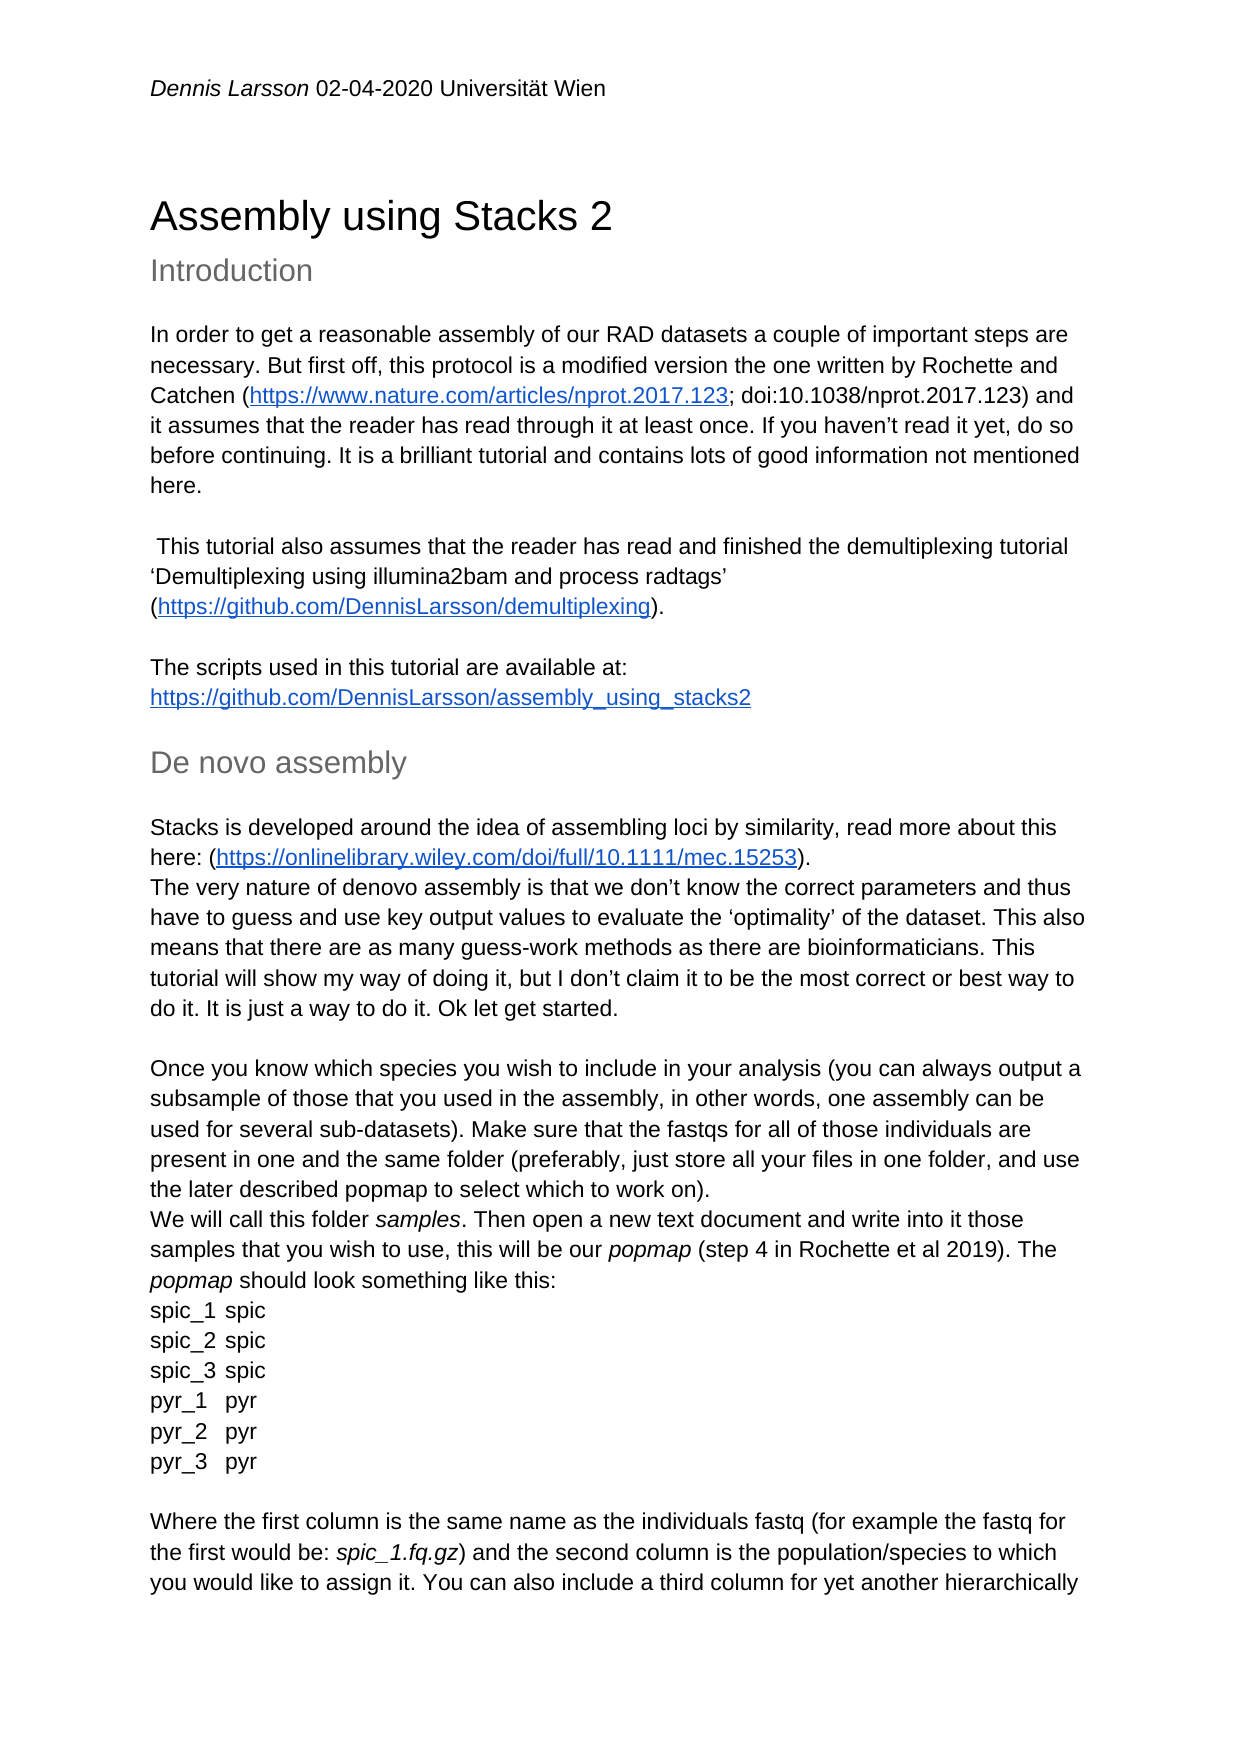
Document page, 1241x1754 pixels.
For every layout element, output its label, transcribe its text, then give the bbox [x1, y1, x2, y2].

text This tutorial also assumes that the reader has read and finished the demultiplexing tutorial ‘Demultiplexing using illumina2bam and process radtags’ (https://github.com/DennisLarsson/demultiplexing). [150, 533, 1090, 619]
subtitle Assembly using Stacks 2 [150, 192, 1090, 239]
text Stacks is developed around the idea of assembling loci by similarity, read more about this here: (https://onlinelibrary.wiley.com/doi/full/10.1111/mec.15253). [150, 813, 1090, 870]
text pyr_3 pyr [150, 1448, 1090, 1474]
text In order to get a reasonable assembly of our RAD datasets a couple of important steps are necessary. But first off, this protocol is a modified version the one written by Rochette and Catchen (https://www.nature.com/articles/nprot.2017.123; doi:10.1038/nprot.2017.123) and it assumes that the reader has read through it at least once. If you haven’t read it yet, do so before continuing. It is a brilliant tutorial and contains lots of good information not mentioned here. [150, 321, 1090, 499]
text Where the first column is the same name as the individuals fastq (for example the fastq for the first would be: spic_1.fq.gz) and the second column is the population/species to which you would like to assign it. You can also include a third column for yet another hierarchically [150, 1508, 1090, 1595]
subtitle De novo assembly [150, 744, 1090, 780]
text spic_1 spic [150, 1297, 1090, 1323]
text Once you know which species you wish to include in your analysis (you can always output a subsample of those that you used in the assembly, in other words, one assembly can be used for several sub-datasets). Make sure that the fastqs for all of those individuals are present in one and the same folder (preferably, just store all your files in one folder, and use the later described popmap to select which to work on). [150, 1055, 1090, 1202]
text pyr_2 pyr [150, 1418, 1090, 1444]
text We will call this folder samples. Then open a new text document and write into it those samples that you wish to use, this will be our popmap (step 4 in Rochette et al 2019). The popmap should look something like this: [150, 1206, 1090, 1293]
subtitle Introduction [150, 252, 1090, 288]
text pyr_1 pyr [150, 1387, 1090, 1414]
text spic_3 spic [150, 1357, 1090, 1384]
text spic_2 spic [150, 1327, 1090, 1353]
text The very nature of denovo assembly is that we don’t know the correct parameters and thus have to guess and use key output values to evaluate the ‘optimality’ of the dataset. This also means that there are as many guess-work methods as there are bioinformaticians. This tutorial will show my way of doing it, but I don’t claim it to be the most correct or best way to do it. It is just a way to do it. Ok let get started. [150, 874, 1090, 1021]
text The scripts used in this tutorial are available at: https://github.com/DennisLarsson/assembly_using_stacks2 [150, 654, 1090, 710]
